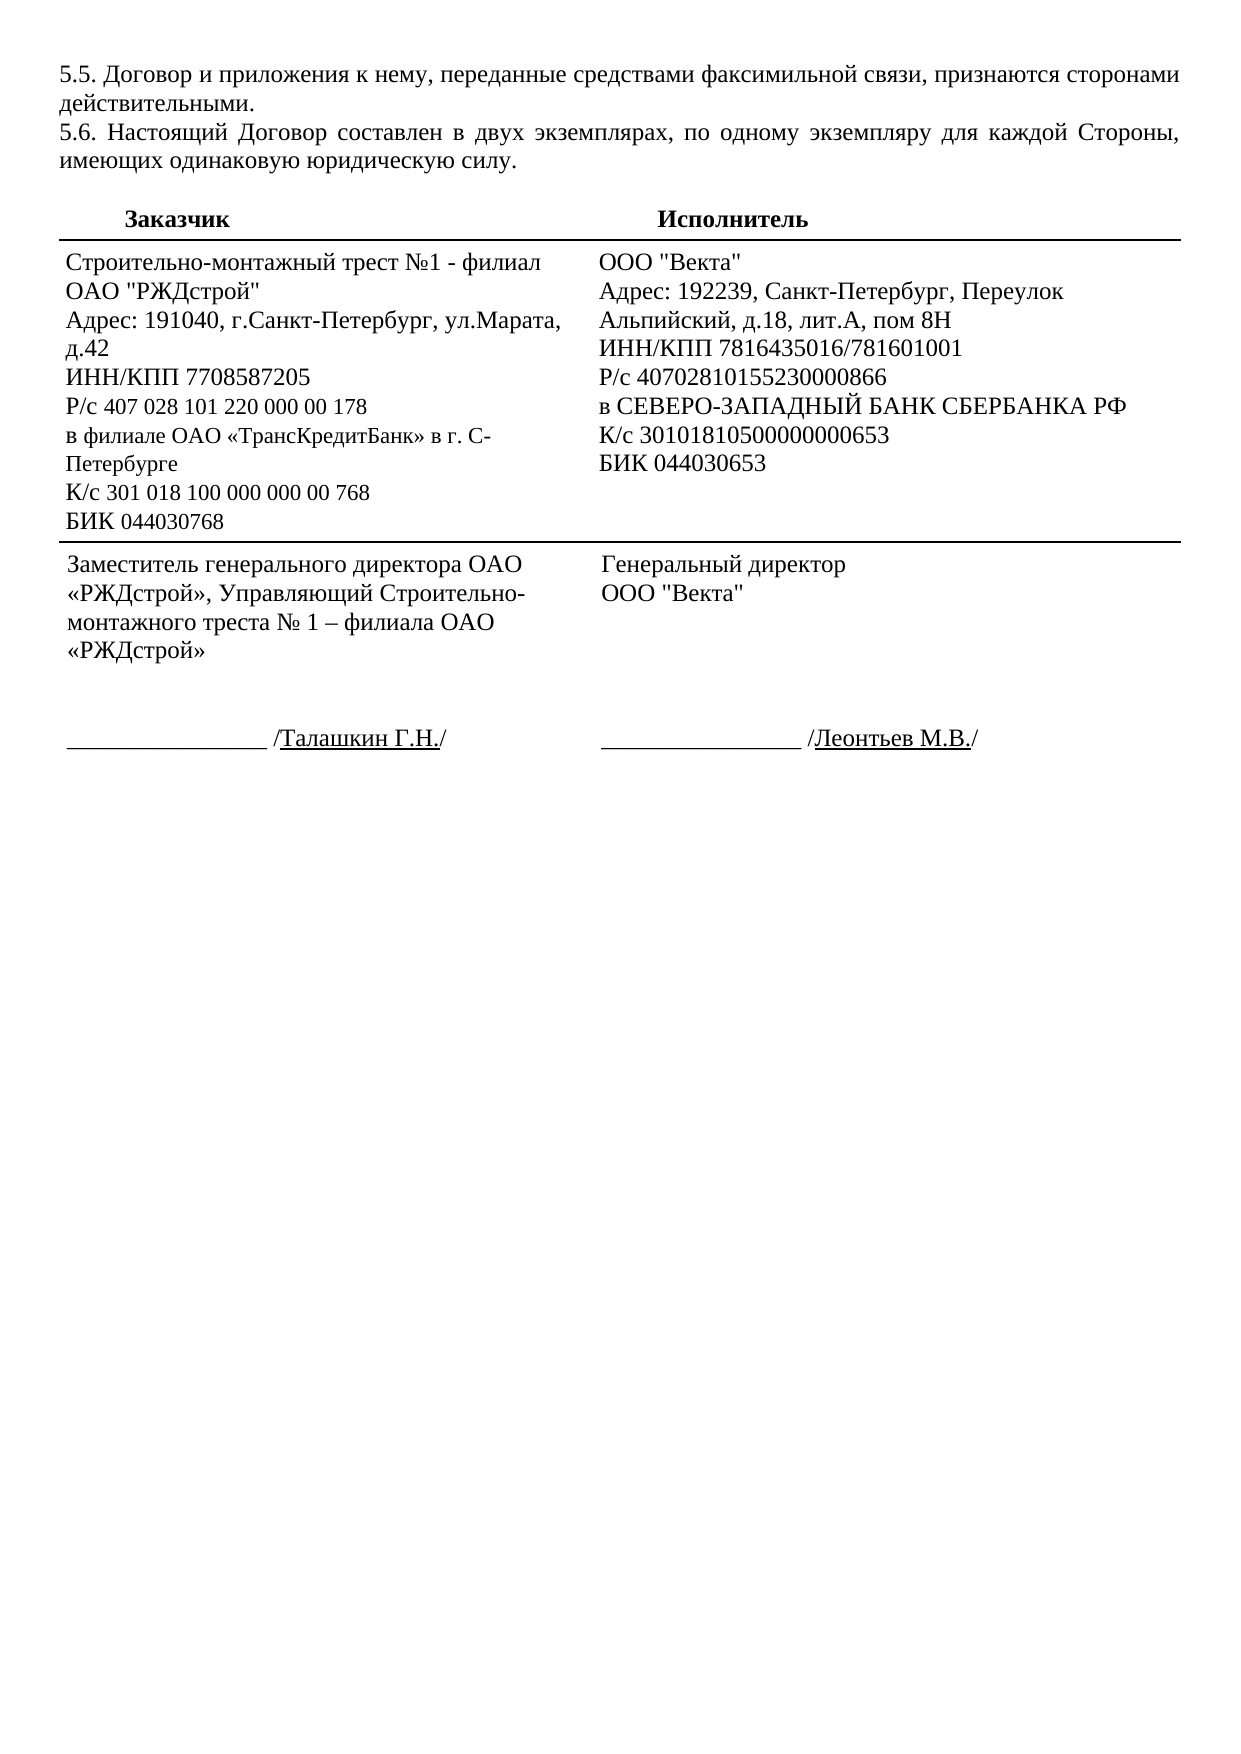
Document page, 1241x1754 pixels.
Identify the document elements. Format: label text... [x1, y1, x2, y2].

table_header Исполнитель [592, 174, 1181, 239]
table_cell Строительно-монтажный трест №1 - филиал ОАО "РЖДстрой" Адрес: 191040, г.Санкт-Петербург, ул.Марата, д.42 ИНН/КПП 7708587205 Р/с 407 028 101 220 000 00 178 в филиале ОАО «ТрансКредитБанк» в г. С-Петербурге К/с 301 018 100 000 000 00 768 БИК 044030768 [59, 241, 592, 541]
text 5.5. Договор и приложения к нему, переданные средствами факсимильной связи, признаются сторонами действительными. [59, 59, 1181, 117]
table_header Заказчик [59, 174, 592, 239]
table_cell ООО "Векта" Адрес: 192239, Санкт-Петербург, Переулок Альпийский, д.18, лит.А, пом 8Н ИНН/КПП 7816435016/781601001 Р/с 40702810155230000866 в СЕВЕРО-ЗАПАДНЫЙ БАНК СБЕРБАНКА РФ К/с 30101810500000000653 БИК 044030653 [592, 241, 1181, 541]
table_cell Заместитель генерального директора ОАО «РЖДстрой», Управляющий Строительно-монтажного треста № 1 – филиала ОАО «РЖДстрой» ________________ /Талашкин Г.Н./ [59, 543, 592, 758]
table_cell Генеральный директор ООО "Векта" ________________ /Леонтьев М.В./ [592, 543, 1181, 758]
text 5.6. Настоящий Договор составлен в двух экземплярах, по одному экземпляру для каждой Стороны, имеющих одинаковую юридическую силу. [59, 117, 1181, 174]
